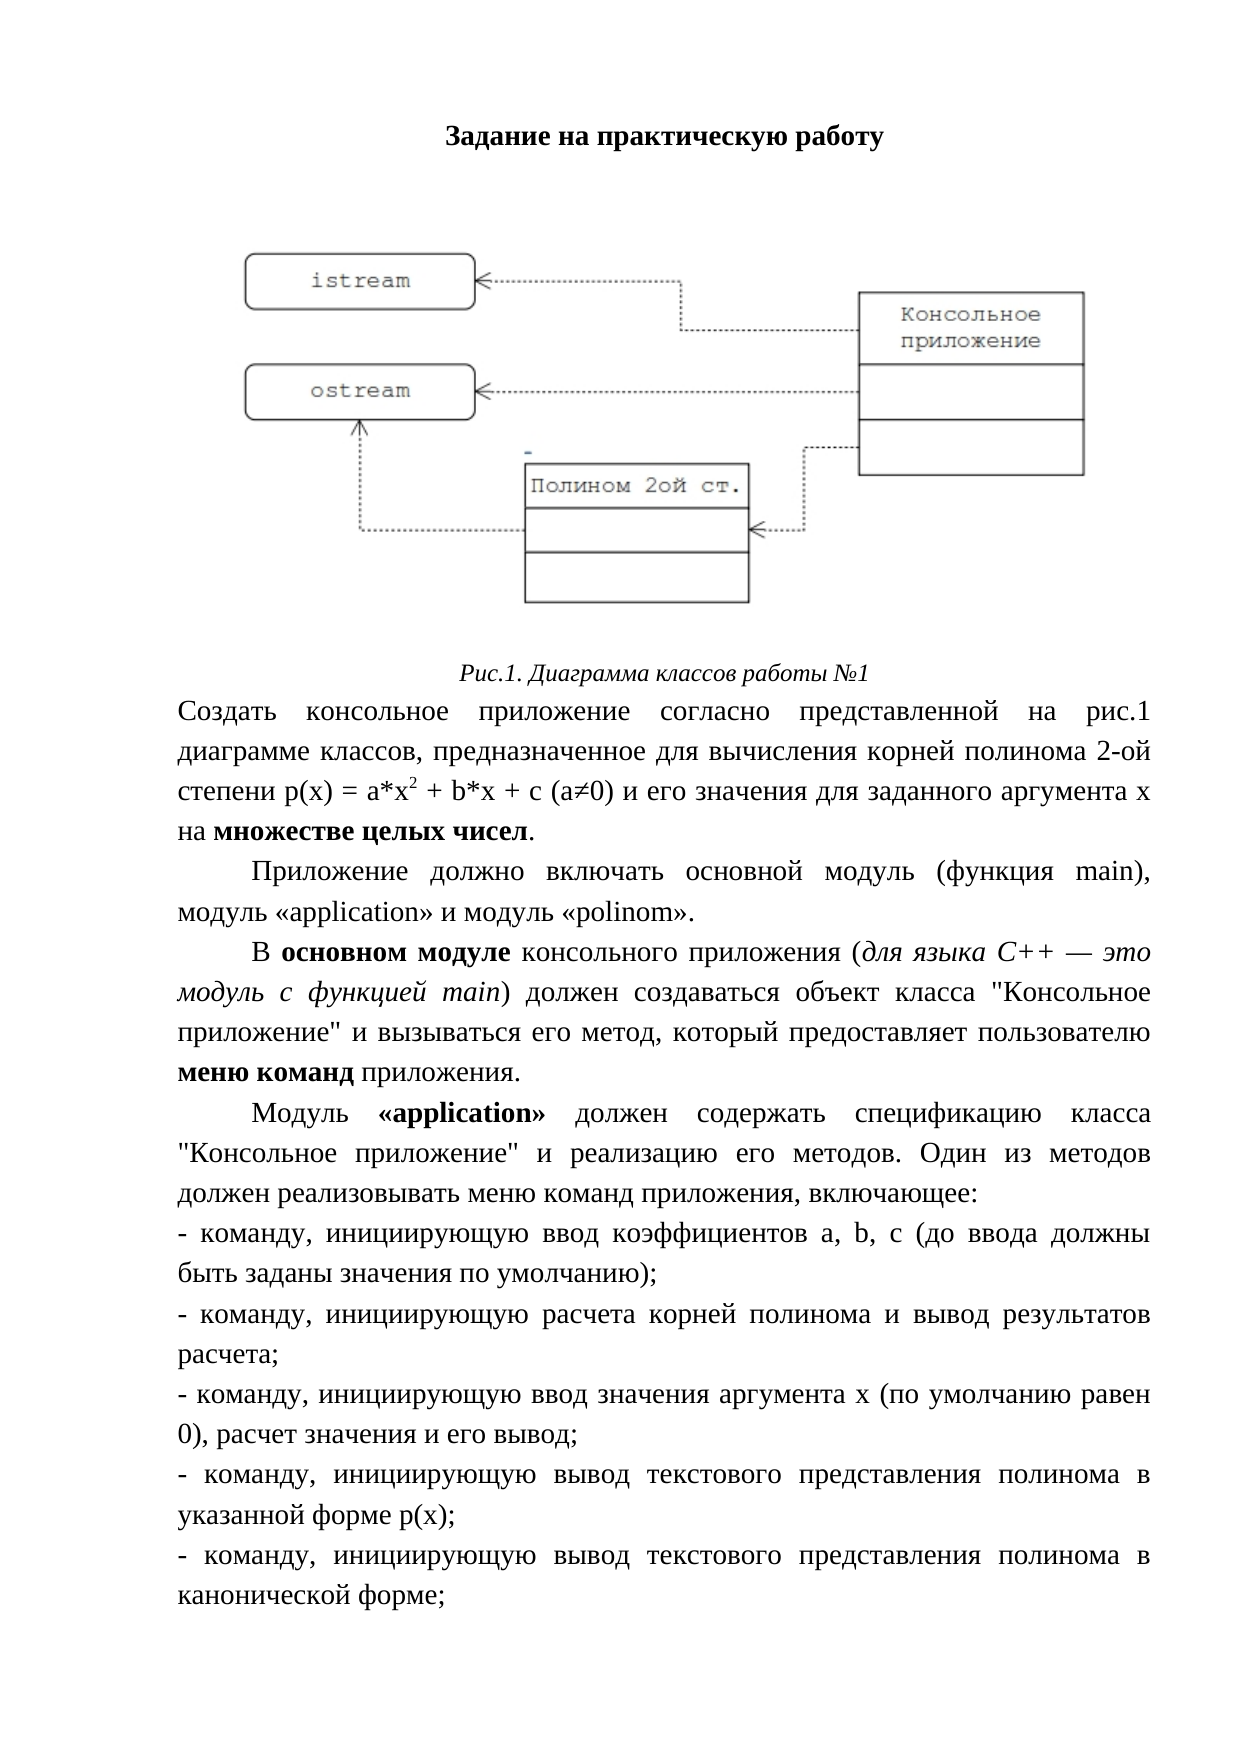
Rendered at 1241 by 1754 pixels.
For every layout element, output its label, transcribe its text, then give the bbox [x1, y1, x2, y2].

text - команду, инициирующую вывод текстового представления полинома в канонической форме; [177, 1537, 1152, 1611]
text Создать консольное приложение согласно представленной на рис.1 диаграмме классов, предназначенное для вычисления корней полинома 2-ой степени p(x) = a*x2 + b*x + c (a≠0) и его значения для заданного аргумента х на множестве целых чисел. [177, 693, 1152, 847]
text - команду, инициирующую ввод коэффициентов a, b, c (до ввода должны быть заданы значения по умолчанию); [177, 1215, 1152, 1289]
text - команду, инициирующую расчета корней полинома и вывод результатов расчета; [177, 1296, 1152, 1369]
text Рис.1. Диаграмма классов работы №1 [177, 198, 1152, 687]
text - команду, инициирующую вывод текстового представления полинома в указанной форме p(x); [177, 1457, 1152, 1530]
text Модуль «application» должен содержать спецификацию класса "Консольное приложение" и реализацию его методов. Один из методов должен реализовывать меню команд приложения, включающее: [177, 1095, 1152, 1209]
picture [189, 198, 1140, 646]
text В основном модуле консольного приложения (для языка С++ — это модуль с функцией main) должен создаваться объект класса "Консольное приложение" и вызываться его метод, который предоставляет пользователю меню команд приложения. [177, 934, 1152, 1088]
text Приложение должно включать основной модуль (функция main), модуль «application» и модуль «polinom». [177, 853, 1152, 927]
text - команду, инициирующую ввод значения аргумента х (по умолчанию равен 0), расчет значения и его вывод; [177, 1376, 1152, 1450]
text Задание на практическую работу [177, 118, 1152, 152]
